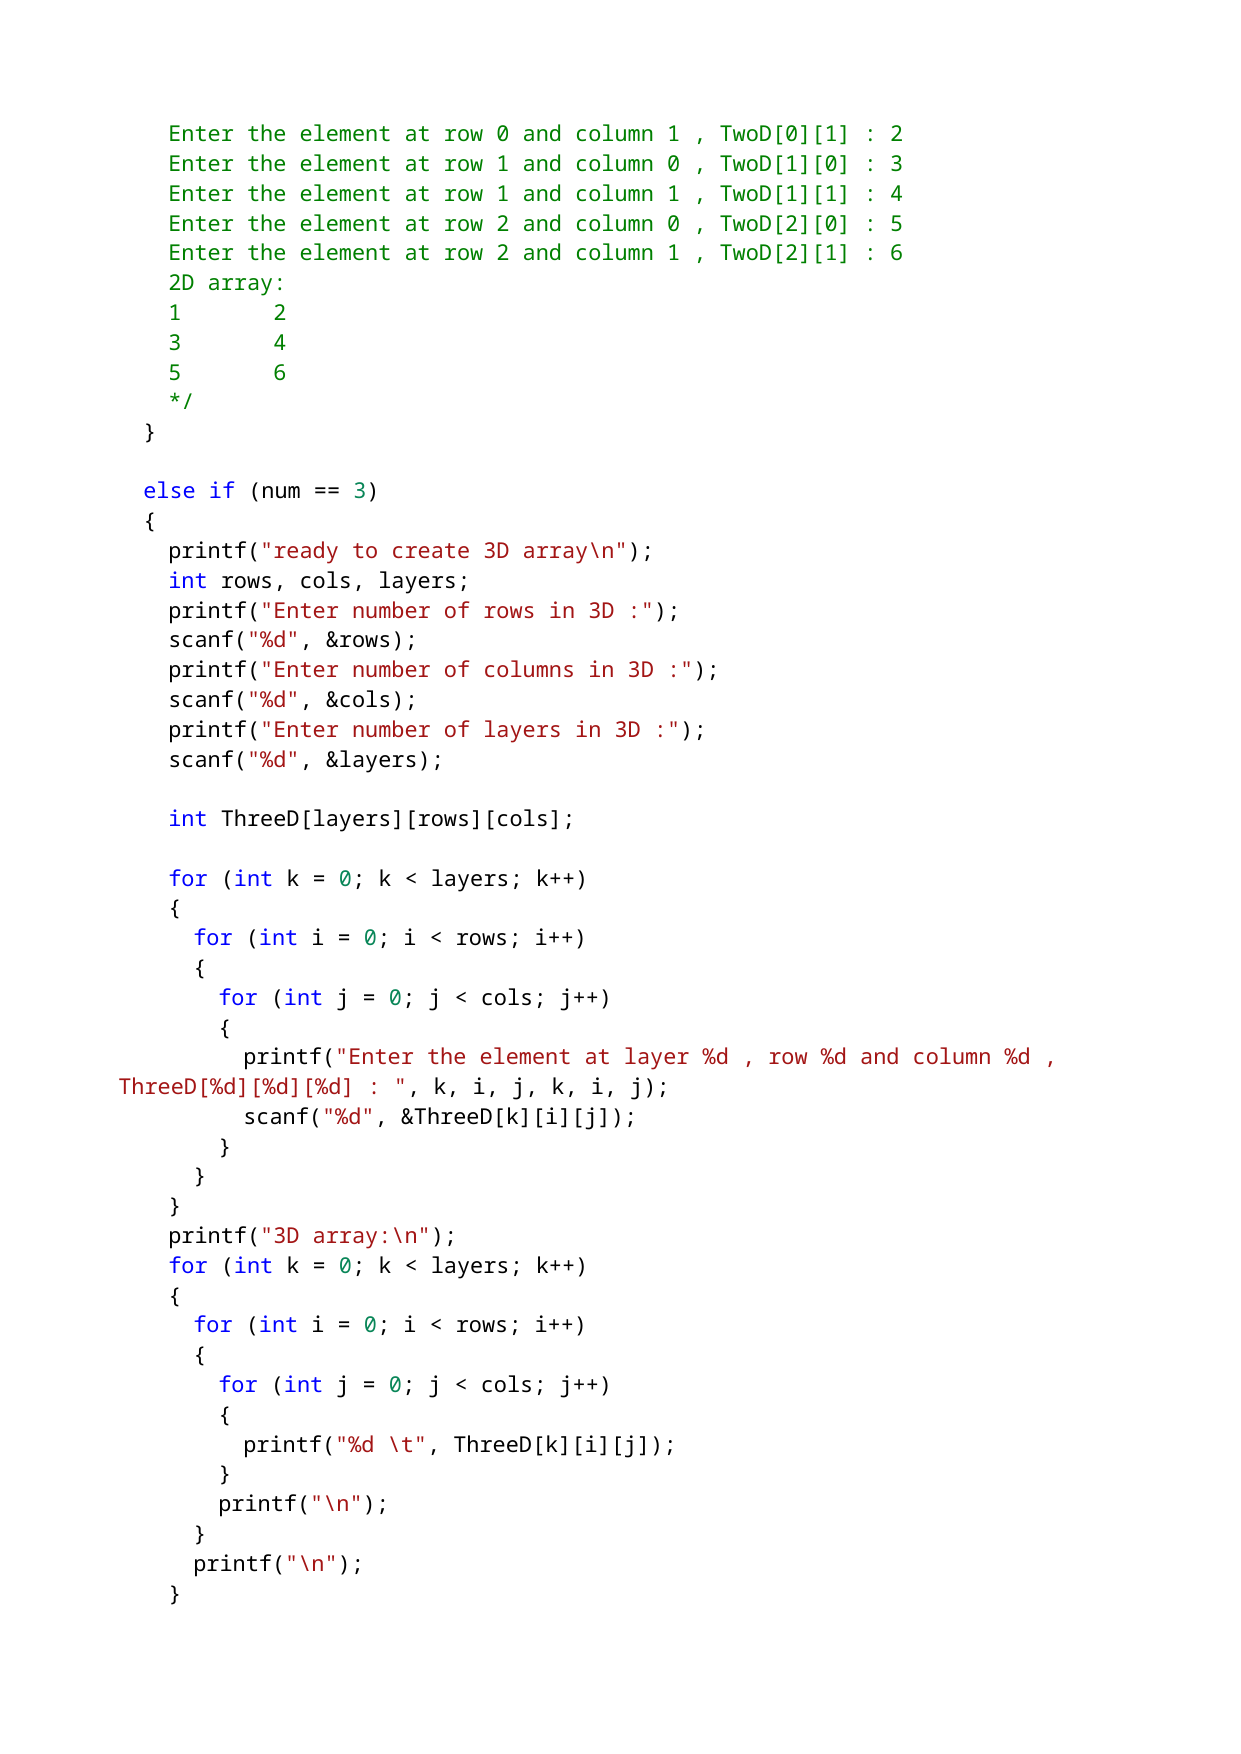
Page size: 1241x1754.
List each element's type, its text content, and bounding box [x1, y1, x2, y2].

text printf("%d \t", ThreeD[k][i][j]); [118, 1429, 1122, 1458]
text for (int k = 0; k < layers; k++) [118, 1250, 1122, 1280]
text scanf("%d", &cols); [118, 684, 1122, 714]
text for (int i = 0; i < rows; i++) [118, 1309, 1122, 1339]
text printf("\n"); [118, 1548, 1122, 1578]
text 1 2 [118, 297, 1122, 327]
text } [118, 1578, 1122, 1607]
text for (int i = 0; i < rows; i++) [118, 922, 1122, 952]
text printf("Enter number of columns in 3D :"); [118, 654, 1122, 684]
text } [118, 1190, 1122, 1220]
text scanf("%d", &ThreeD[k][i][j]); [118, 1101, 1122, 1131]
text 2D array: [118, 267, 1122, 297]
text { [118, 505, 1122, 535]
text 3 4 [118, 327, 1122, 356]
text Enter the element at row 2 and column 1 , TwoD[2][1] : 6 [118, 237, 1122, 267]
text } [118, 1131, 1122, 1161]
text int ThreeD[layers][rows][cols]; [118, 803, 1122, 833]
text printf("Enter number of rows in 3D :"); [118, 595, 1122, 624]
text { [118, 1280, 1122, 1309]
text Enter the element at row 1 and column 1 , TwoD[1][1] : 4 [118, 178, 1122, 207]
text { [118, 892, 1122, 922]
text scanf("%d", &layers); [118, 744, 1122, 773]
text } [118, 416, 1122, 446]
text printf("Enter the element at layer %d , row %d and column %d , ThreeD[%d][%d][%d] : ", k, i, j, k, i, j); [118, 1041, 1122, 1101]
text { [118, 1339, 1122, 1369]
text else if (num == 3) [118, 476, 1122, 505]
text printf("ready to create 3D array\n"); [118, 535, 1122, 565]
text printf("\n"); [118, 1488, 1122, 1518]
text for (int j = 0; j < cols; j++) [118, 1369, 1122, 1399]
text { [118, 1012, 1122, 1041]
text Enter the element at row 0 and column 1 , TwoD[0][1] : 2 [118, 118, 1122, 148]
text } [118, 1518, 1122, 1548]
text Enter the element at row 1 and column 0 , TwoD[1][0] : 3 [118, 148, 1122, 178]
text } [118, 1161, 1122, 1190]
text } [118, 1458, 1122, 1488]
text printf("3D array:\n"); [118, 1220, 1122, 1250]
text { [118, 952, 1122, 982]
text printf("Enter number of layers in 3D :"); [118, 714, 1122, 744]
text 5 6 [118, 356, 1122, 386]
text Enter the element at row 2 and column 0 , TwoD[2][0] : 5 [118, 207, 1122, 237]
text scanf("%d", &rows); [118, 624, 1122, 654]
text { [118, 1399, 1122, 1429]
text for (int j = 0; j < cols; j++) [118, 982, 1122, 1012]
text */ [118, 386, 1122, 416]
text for (int k = 0; k < layers; k++) [118, 863, 1122, 892]
text int rows, cols, layers; [118, 565, 1122, 595]
